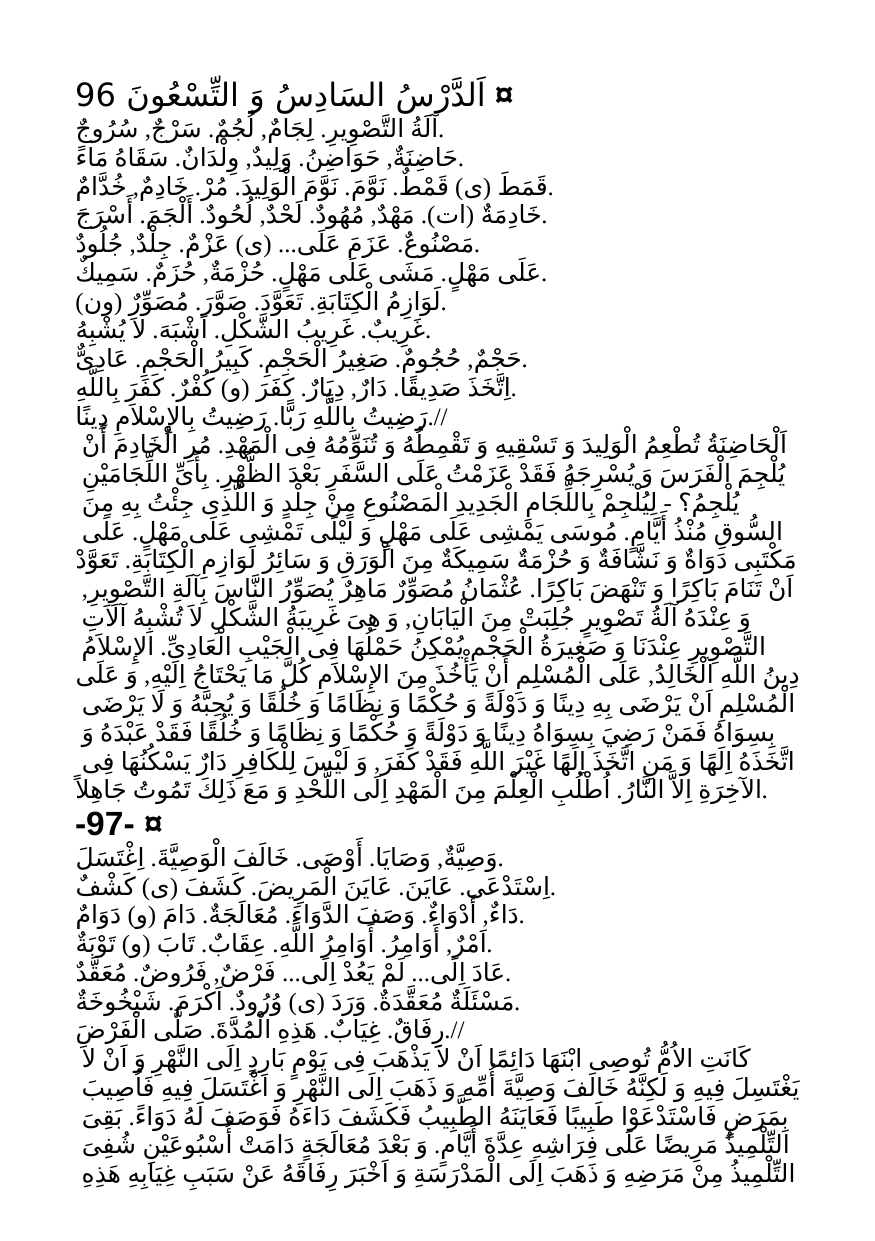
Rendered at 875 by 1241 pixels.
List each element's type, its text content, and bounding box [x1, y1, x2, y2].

text عَادَ اِلَى... لَمْ يَعُدْ اِلَى... فَرْضٌ, فَرُوضٌ. مُعَقَّدٌ. [75, 707, 799, 736]
text رِفَاقٌ. غِيَابٌ. هَذِهِ الْمُدَّةَ. صَلَّى الْفَرْضَ.// [75, 765, 799, 794]
subtitle -98- ¤ [75, 1139, 799, 1167]
text كَانَتِ الاُمُّ تُوصِى ابْنَهَا دَائِمًا اَنْ لاَ يَذْهَبَ فِى يَوْمٍ بَارِدٍ اِلَى النَّهْرِ وَ اَنْ لاَ يَغْتَسِلَ فِيهِ وَ لَكِنَّهُ خَالَفَ وَصِيَّةَ أُمِّهِ وَ ذَهَبَ اِلَى النَّهْرِ وَ اغْتَسَلَ فِيهِ فَاُصِيبَ بِمَرَضٍ فَاسْتَدْعَوْا طَبِيبًا فَعَايَنَهُ الطَّبِيبُ فَكَشَفَ دَاءَهُ فَوَصَفَ لَهُ دَوَاءً. بَقِىَ التِّلْمِيذُ مَرِيضًا عَلَى فِرَاشِهِ عِدَّةَ أَيَّامٍ. وَ بَعْدَ مُعَالَجَةٍ دَامَتْ أُسْبُوعَيْنِ شُفِىَ التِّلْمِيذُ مِنْ مَرَضِهِ وَ ذَهَبَ اِلَى الْمَدْرَسَةِ وَ اَخْبَرَ رِفَاقَهُ عَنْ سَبَبِ غِيَابِهِ هَذِهِ الْمُدَّةَ. أَدْرَكَ التِّلْمِيذُ اَنَّ مَا اَصَابَهُ لَمْ يَكُنْ اِلاَّ عِقَابًا مِنَ اللَّهِ لَهُ عَلَى مُخَالَفَتِهِ ِلاَوَامِرِ اُمِّهِ فَتَابَ مِمَّا عَمِلَ وَ لَمْ يَعُدْ اِلَى الْمُخَالَفَةِ قَطُّ. زَوْجَةُ عَبْدِ اللَّهِ اِمْرَاَةٌ صَالِحَةٌ تُصَلِّى فَرْضَهَا وَ تُطِيعُ زَوْجَهَا وَ تُحْسِنُ اِلَى جَارَاتِهَا بِخِلاَفِ جَارَتِهَا الَّتِى تَعْمَلُ كُلَّ شَىْءٍ عَلَى خِلاَفِهَا. هَلْ سَاَلْتَ الْمُعَلِّمَ عَنِ الْمَسْئَلَةِ الْمُعَقَّدَةِ الَّتِى وَرَدَتْ فِى دَرْسِ الأَمْسِ؟ - لاَ, مَا سَأَلْتُهُ. – لِمَ لَمْ تَسْأَلْهُ؟ كَانَ يَجِبُ عَلَيْكَ أَنْ تَسْأَلَهُ. اَلشَّيُوخُ يُكْرَمُونَ. اَكْرِمُوا الشُّيُوخَ اَيُّهَا الْفِتْيَانُ اِنْ كُنْتُمْ تُحِبُّونَ اَنْ يُكْرِمَكُمُ الصِّغَارُ فِى شَيْخُوخَتِكُمْ. [75, 794, 799, 1139]
text اِسْتَدْعَى. عَايَنَ. عَايَنَ الْمَرِيضَ. كَشَفَ (ى) كَشْفٌ. [75, 621, 799, 650]
text حَجْمٌ, حُجُومٌ. صَغِيرُ الْحَجْمِ. كَبِيرُ الْحَجْمِ. عَادِىٌّ. [75, 104, 799, 132]
text وَصِيَّةٌ, وَصَايَا. أَوْصَى. خَالَفَ الْوَصِيَّةَ. اِغْتَسَلَ. [75, 592, 799, 621]
text مَسْئَلَةٌ مُعَقَّدَةٌ. وَرَدَ (ى) وُرُودٌ. اَكْرَمَ. شَيْخُوخَةٌ. [75, 736, 799, 765]
text اَلْحَاضِنَةُ تُطْعِمُ الْوَلِيدَ وَ تَسْقِيهِ وَ تَقْمِطُهُ وَ تُنَوِّمُهُ فِى الْمَهْدِ. مُرِ الْخَادِمَ أَنْ يُلْجِمَ الْفَرَسَ وَ يُسْرِجَهُ فَقَدْ عَزَمْتُ عَلَى السَّفَرِ بَعْدَ الظُّهْرِ. بِأَىِّ اللِّجَامَيْنِ يُلْجِمُ؟ - لِيُلْجِمْ بِاللِّجَامِ الْجَدِيدِ الْمَصْنُوعِ مِنْ جِلْدٍ وَ اللَّذِى جِئْتُ بِهِ مِنَ السُّوقِ مُنْذُ أَيَّامٍ. مُوسَى يَمْشِى عَلَى مَهْلٍ وَ لَيْلَى تَمْشِى عَلَى مَهْلٍ. عَلَى مَكْتَبِى دَوَاةٌ وَ نَشَّافَةٌ وَ حُزْمَةٌ سَمِيكَةٌ مِنَ الْوَرَقِ وَ سَائِرُ لَوَازِمِ الْكِتَابَةِ. تَعَوَّدْ اَنْ تَنَامَ بَاكِرًا وَ تَنْهَضَ بَاكِرًا. عُثْمَانُ مُصَوِّرٌ مَاهِرٌ يُصَوِّرُ النَّاسَ بِآلَةِ التَّصْوِيرِ, وَ عِنْدَهُ آلَةُ تَصْوِيرٍ جُلِبَتْ مِنَ الْيَابَانِ, وَ هِىَ غَرِيبَةُ الشَّكْلِ لاَ تُشْبِهُ آلاَتِ التَّصْوِيرِ عِنْدَنَا وَ صَغِيرَةُ الْحَجْمِ يُمْكِنُ حَمْلُهَا فِى الْجَيْبِ الْعَادِىِّ. الإِسْلاَمُ دِينُ اللَّهِ الْخَالِدُ, عَلَى الْمُسْلِمِ أَنْ يَأْخُذَ مِنَ الإِسْلاَمِ كُلَّ مَا يَحْتَاجُ اِلَيْهِ, وَ عَلَى الْمُسْلِمِ اَنْ يَرْضَى بِهِ دِينًا وَ دَوْلَةً وَ حُكْمًا وَ نِظَامًا وَ خُلُقًا وَ يُحِبَّهُ وَ لَا يَرْضَى بِسِوَاهُ فَمَنْ رَضِيَ بِسِوَاهُ دِينًا وَ دَوْلَةً وَ حُكْمًا وَ نِظَامًا وَ خُلُقًا فَقَدْ عَبْدَهُ وَ اتَّخَذَهُ اِلَهًا وَ مَنِ اتَّخَذَ اِلَهًا غَيْرَ اللَّهِ فَقَدْ كَفَرَ, وَ لَيْسَ لِلْكَافِرِ دَارٌ يَسْكُنُهَا فِى الآخِرَةِ اِلاَّ النَّارُ. اُطْلُبِ الْعِلْمَ مِنَ الْمَهْدِ اِلَى اللَّحْدِ وَ مَعَ ذَلِكَ تَمُوتُ جَاهِلاً. [75, 190, 799, 564]
text دَاءٌ, أَدْوَاءٌ. وَصَفَ الدَّوَاءَ. مُعَالَجَةٌ. دَامَ (و) دَوَامٌ. [75, 650, 799, 679]
text اَمْرٌ, أَوَامِرُ. أَوَامِرُ اللَّهِ. عِقَابٌ. تَابَ (و) تَوْبَةٌ. [75, 679, 799, 707]
text اِتَّخَذَ صَدِيقًا. دَارٌ, دِيَارٌ. كَفَرَ (و) كُفْرٌ. كَفَرَ بِاللَّهِ. [75, 132, 799, 161]
text رَضِيتُ بِاللَّهِ رَبًّا. رَضِيتُ بِالإِسْلاَمِ دِينًا.// [75, 161, 799, 190]
subtitle -97- ¤ [75, 564, 799, 592]
text غَرِيبٌ. غَرِيبُ الشَّكْلِ. اَشْبَهَ. لاَ يُشْبِهُ. [75, 75, 799, 104]
